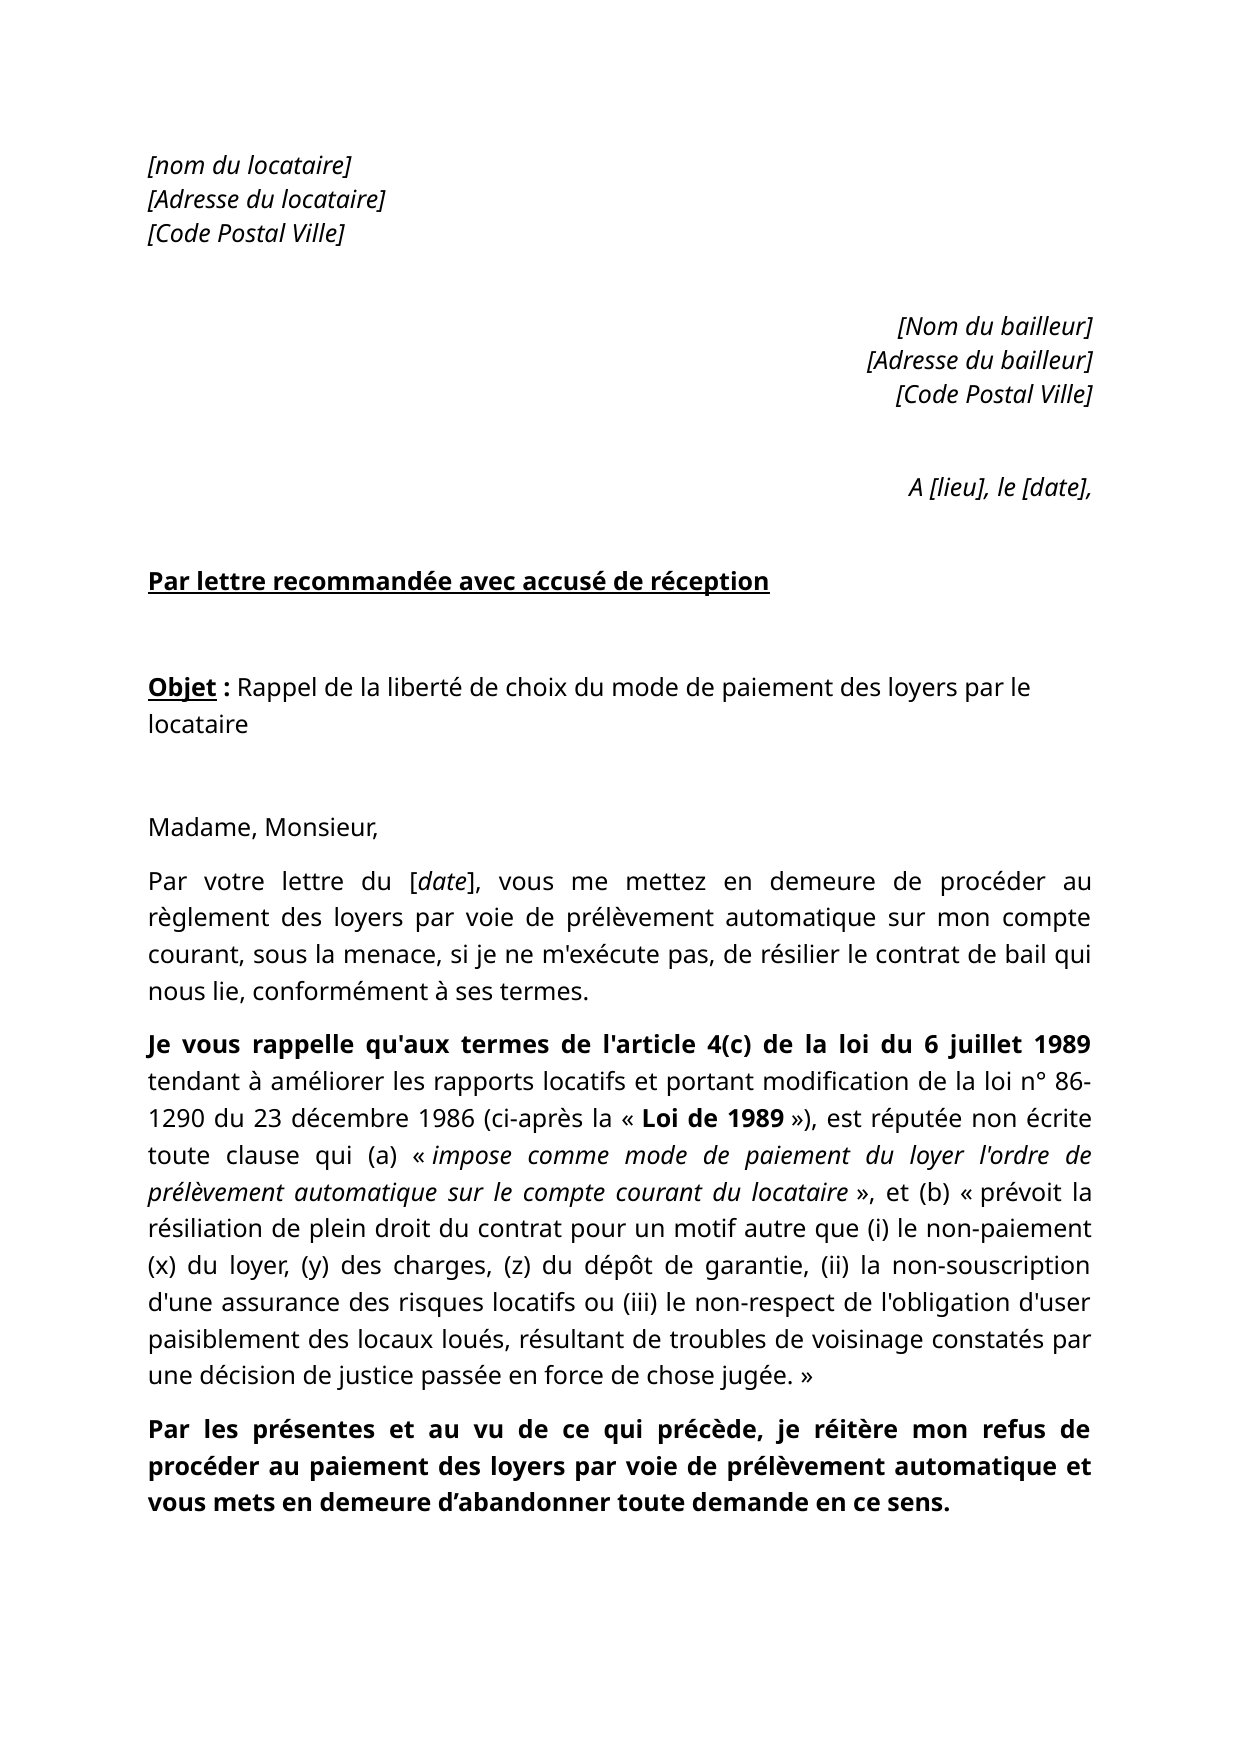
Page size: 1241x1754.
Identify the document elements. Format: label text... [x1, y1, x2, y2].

text Objet : Rappel de la liberté de choix du mode de paiement des loyers par le locataire [148, 670, 1093, 741]
text [Nom du bailleur] [Adresse du bailleur] [Code Postal Ville] [783, 309, 1093, 411]
text Madame, Monsieur, [148, 810, 1093, 844]
text [nom du locataire] [Adresse du locataire] [Code Postal Ville] [148, 148, 1093, 250]
text Par votre lettre du [date], vous me mettez en demeure de procéder au règlement des loyers par voie de prélèvement automatique sur mon compte courant, sous la menace, si je ne m'exécute pas, de résilier le contrat de bail qui nous lie, conformément à ses termes. [148, 863, 1093, 1008]
text Par lettre recommandée avec accusé de réception [148, 563, 1093, 597]
text Je vous rappelle qu'aux termes de l'article 4(c) de la loi du 6 juillet 1989 tendant à améliorer les rapports locatifs et portant modification de la loi n° 86-1290 du 23 décembre 1986 (ci-après la « Loi de 1989 »), est réputée non écrite toute clause qui (a) « impose comme mode de paiement du loyer l'ordre de prélèvement automatique sur le compte courant du locataire », et (b) « prévoit la résiliation de plein droit du contrat pour un motif autre que (i) le non-paiement (x) du loyer, (y) des charges, (z) du dépôt de garantie, (ii) la non-souscription d'une assurance des risques locatifs ou (iii) le non-respect de l'obligation d'user paisiblement des locaux loués, résultant de troubles de voisinage constatés par une décision de justice passée en force de chose jugée. » [148, 1027, 1093, 1392]
text A [lieu], le [date], [783, 470, 1093, 504]
text Par les présentes et au vu de ce qui précède, je réitère mon refus de procéder au paiement des loyers par voie de prélèvement automatique et vous mets en demeure d’abandonner toute demande en ce sens. [148, 1411, 1093, 1519]
